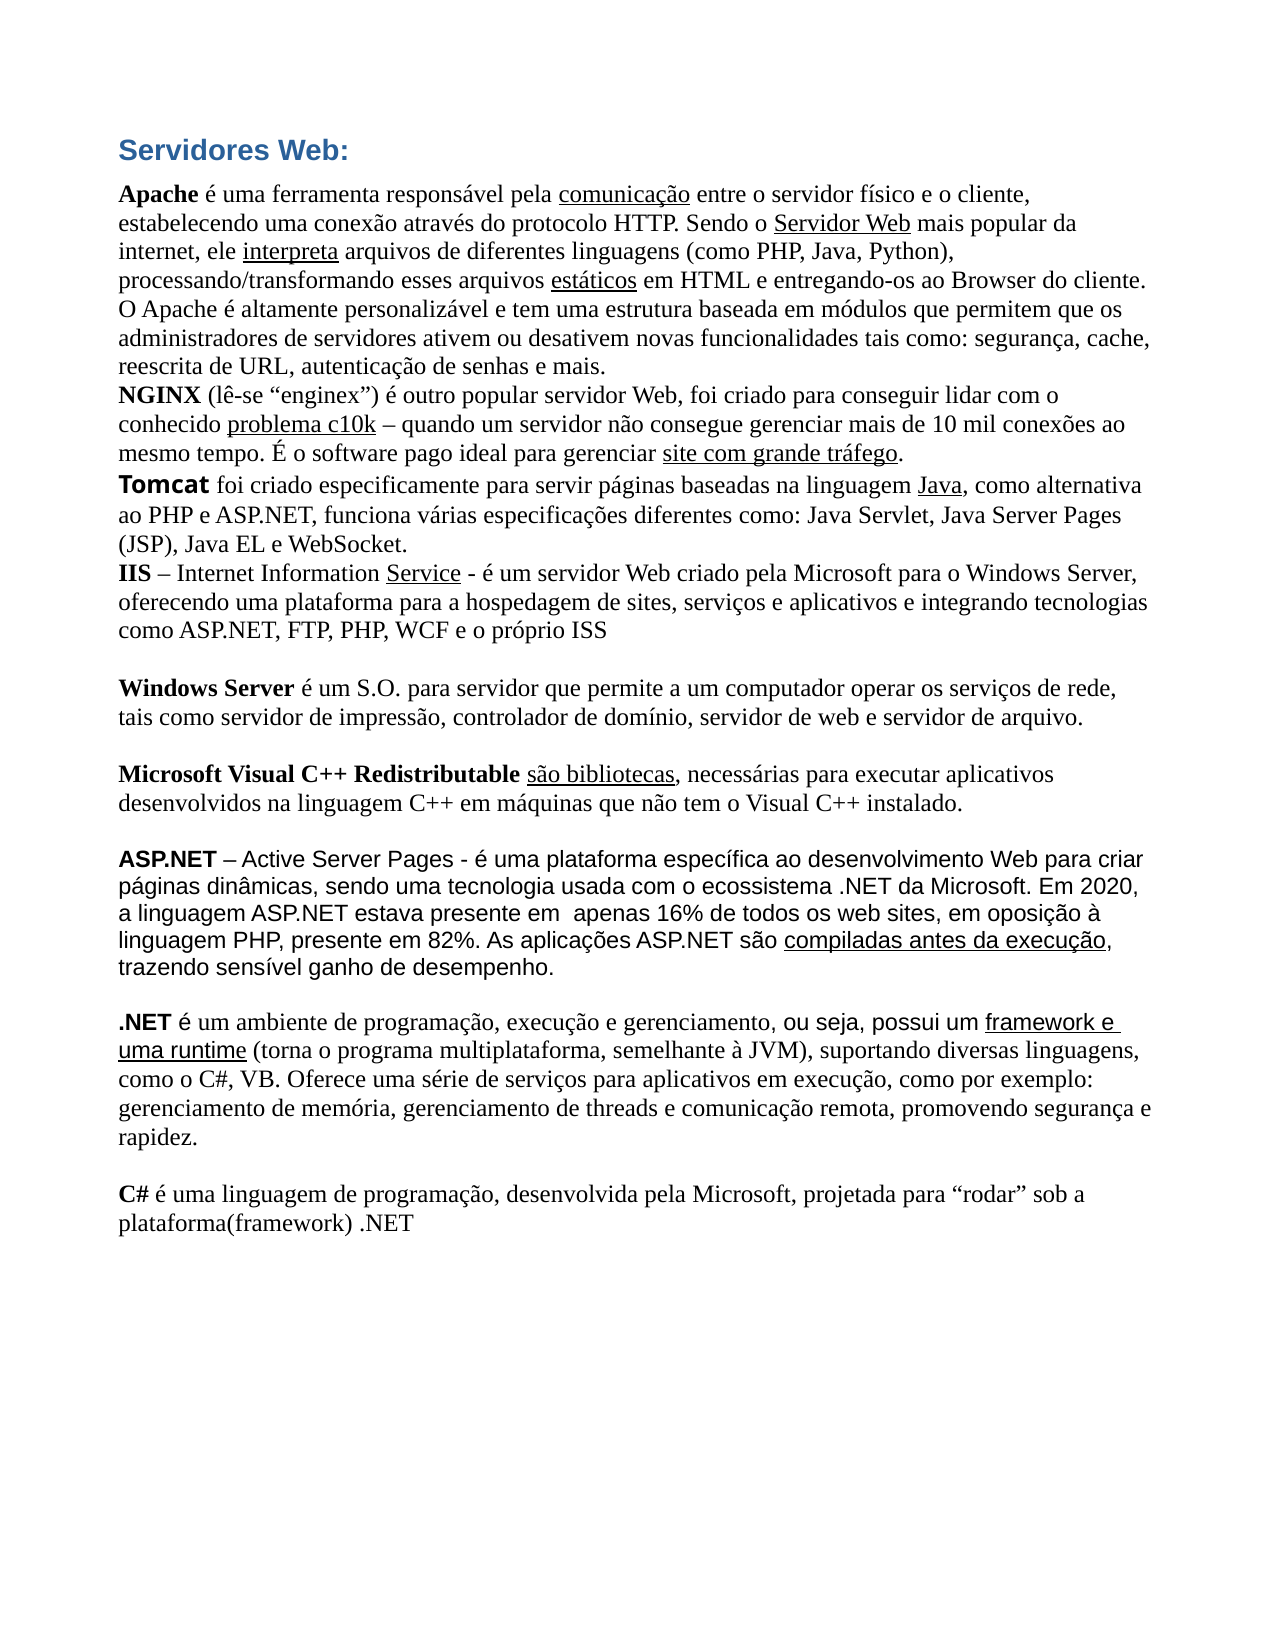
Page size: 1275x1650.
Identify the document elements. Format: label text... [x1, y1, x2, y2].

text .NET é um ambiente de programação, execução e gerenciamento, ou seja, possui um framework e uma runtime (torna o programa multiplataforma, semelhante à JVM), suportando diversas linguagens, como o C#, VB. Oferece uma série de serviços para aplicativos em execução, como por exemplo: gerenciamento de memória, gerenciamento de threads e comunicação remota, promovendo segurança e rapidez. [118, 1007, 1157, 1151]
subtitle Servidores Web: [118, 133, 1157, 166]
text IIS – Internet Information Service - é um servidor Web criado pela Microsoft para o Windows Server, oferecendo uma plataforma para a hospedagem de sites, serviços e aplicativos e integrando tecnologias como ASP.NET, FTP, PHP, WCF e o próprio ISS [118, 558, 1157, 644]
text Windows Server é um S.O. para servidor que permite a um computador operar os serviços de rede, tais como servidor de impressão, controlador de domínio, servidor de web e servidor de arquivo. [118, 673, 1157, 731]
text Apache é uma ferramenta responsável pela comunicação entre o servidor físico e o cliente, estabelecendo uma conexão através do protocolo HTTP. Sendo o Servidor Web mais popular da internet, ele interpreta arquivos de diferentes linguagens (como PHP, Java, Python), processando/transformando esses arquivos estáticos em HTML e entregando-os ao Browser do cliente. O Apache é altamente personalizável e tem uma estrutura baseada em módulos que permitem que os administradores de servidores ativem ou desativem novas funcionalidades tais como: segurança, cache, reescrita de URL, autenticação de senhas e mais. [118, 179, 1157, 380]
text C# é uma linguagem de programação, desenvolvida pela Microsoft, projetada para “rodar” sob a plataforma(framework) .NET [118, 1179, 1157, 1237]
text ASP.NET – Active Server Pages - é uma plataforma específica ao desenvolvimento Web para criar páginas dinâmicas, sendo uma tecnologia usada com o ecossistema .NET da Microsoft. Em 2020, a linguagem ASP.NET estava presente em apenas 16% de todos os web sites, em oposição à linguagem PHP, presente em 82%. As aplicações ASP.NET são compiladas antes da execução, trazendo sensível ganho de desempenho. [118, 846, 1157, 980]
text NGINX (lê-se “enginex”) é outro popular servidor Web, foi criado para conseguir lidar com o conhecido problema c10k – quando um servidor não consegue gerenciar mais de 10 mil conexões ao mesmo tempo. É o software pago ideal para gerenciar site com grande tráfego. [118, 380, 1157, 466]
text Microsoft Visual C++ Redistributable são bibliotecas, necessárias para executar aplicativos desenvolvidos na linguagem C++ em máquinas que não tem o Visual C++ instalado. [118, 759, 1157, 817]
text Tomcat foi criado especificamente para servir páginas baseadas na linguagem Java, como alternativa ao PHP e ASP.NET, funciona várias especificações diferentes como: Java Servlet, Java Server Pages (JSP), Java EL e WebSocket. [118, 466, 1157, 558]
